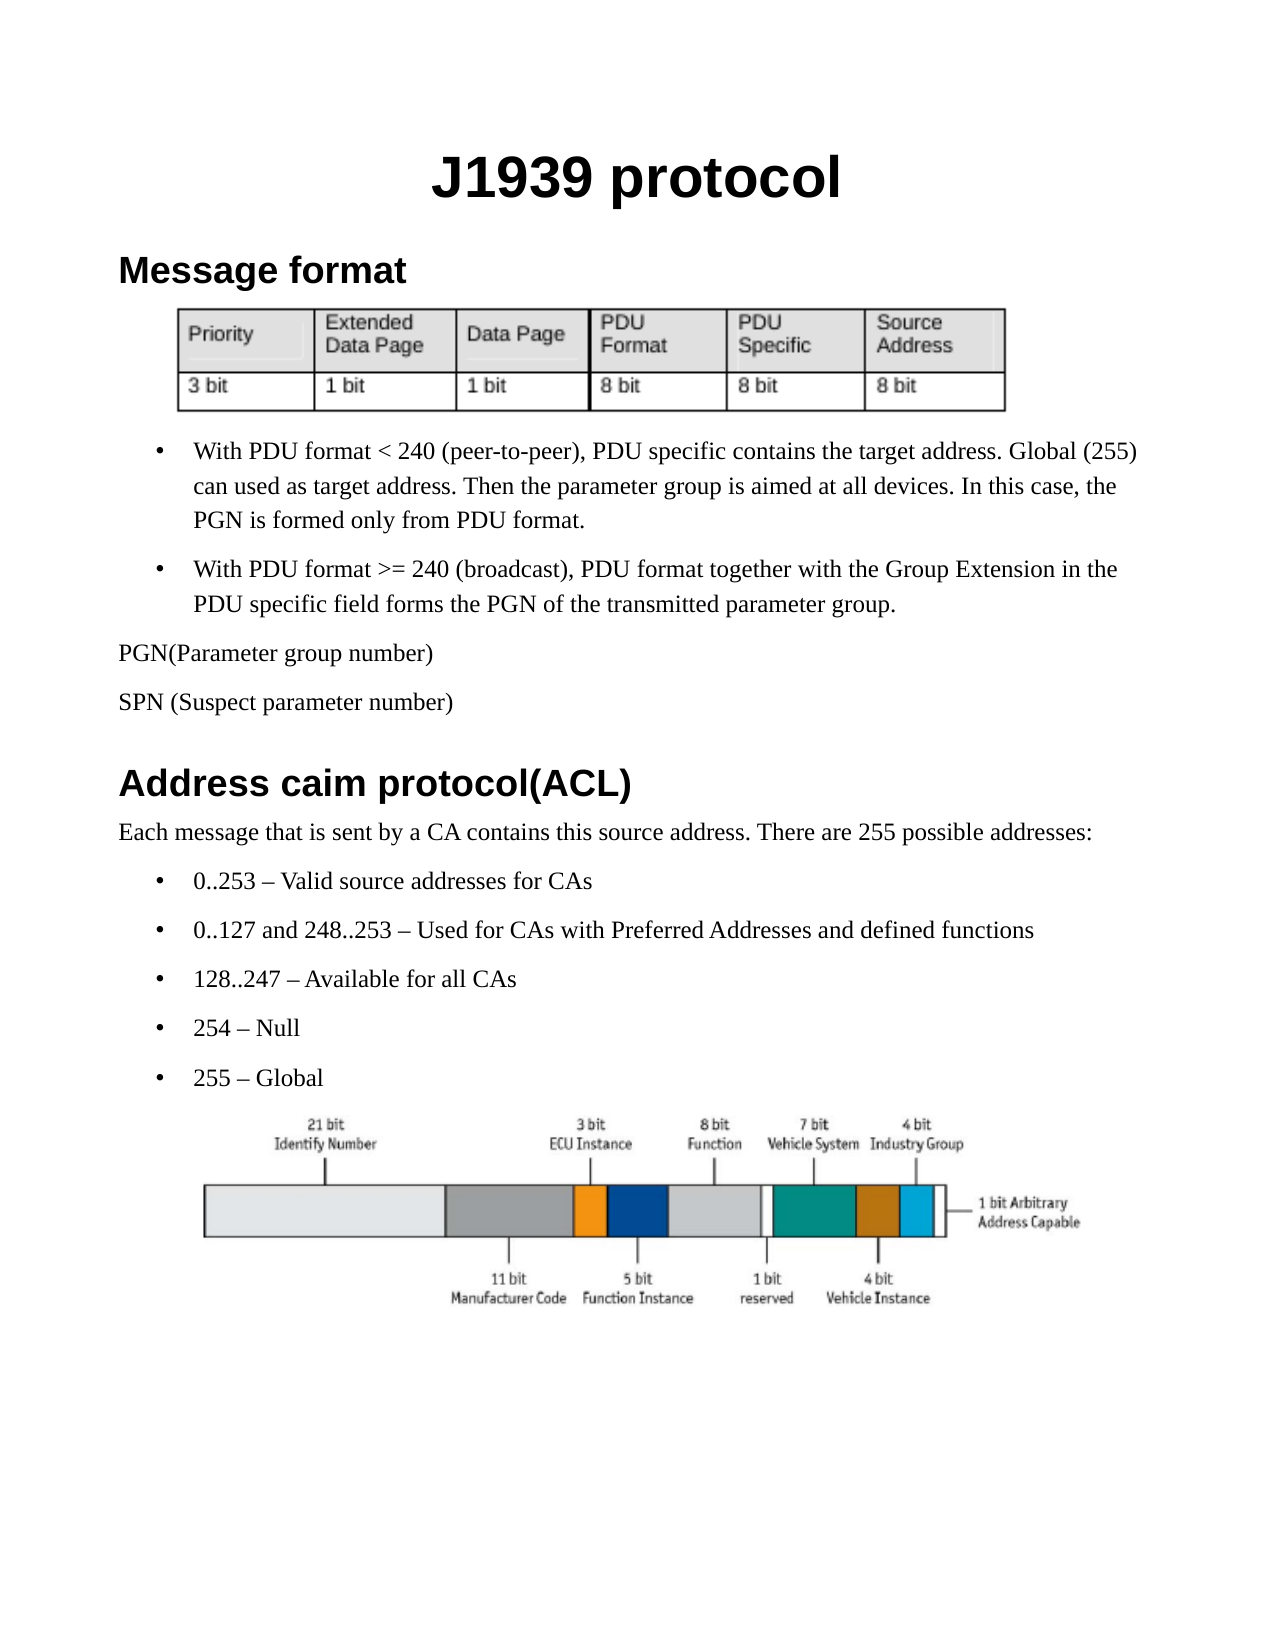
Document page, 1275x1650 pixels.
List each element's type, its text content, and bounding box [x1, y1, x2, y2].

list 128..247 – Available for all CAs [156, 964, 1157, 993]
subtitle Address caim protocol(ACL) [118, 761, 1157, 805]
picture [185, 1111, 1090, 1310]
title J1939 protocol [118, 143, 1157, 210]
list With PDU format < 240 (peer-to-peer), PDU specific contains the target address. Global (255) can used as target address. Then the parameter group is aimed at all devices. In this case, the PGN is formed only from PDU format. [156, 436, 1157, 534]
list 0..127 and 248..253 – Used for CAs with Preferred Addresses and defined functions [156, 915, 1157, 944]
list 254 – Null [156, 1013, 1157, 1042]
text SPN (Suspect parameter number) [118, 687, 1157, 716]
list 255 – Global [156, 1063, 1157, 1091]
list With PDU format >= 240 (broadcast), PDU format together with the Group Extension in the PDU specific field forms the PGN of the transmitted parameter group. [156, 554, 1157, 618]
list 0..253 – Valid source addresses for CAs [156, 866, 1157, 895]
subtitle Message format [118, 248, 1157, 291]
picture [172, 303, 1012, 416]
text PGN(Parameter group number) [118, 638, 1157, 667]
text Each message that is sent by a CA contains this source address. There are 255 possible addresses: [118, 817, 1157, 846]
